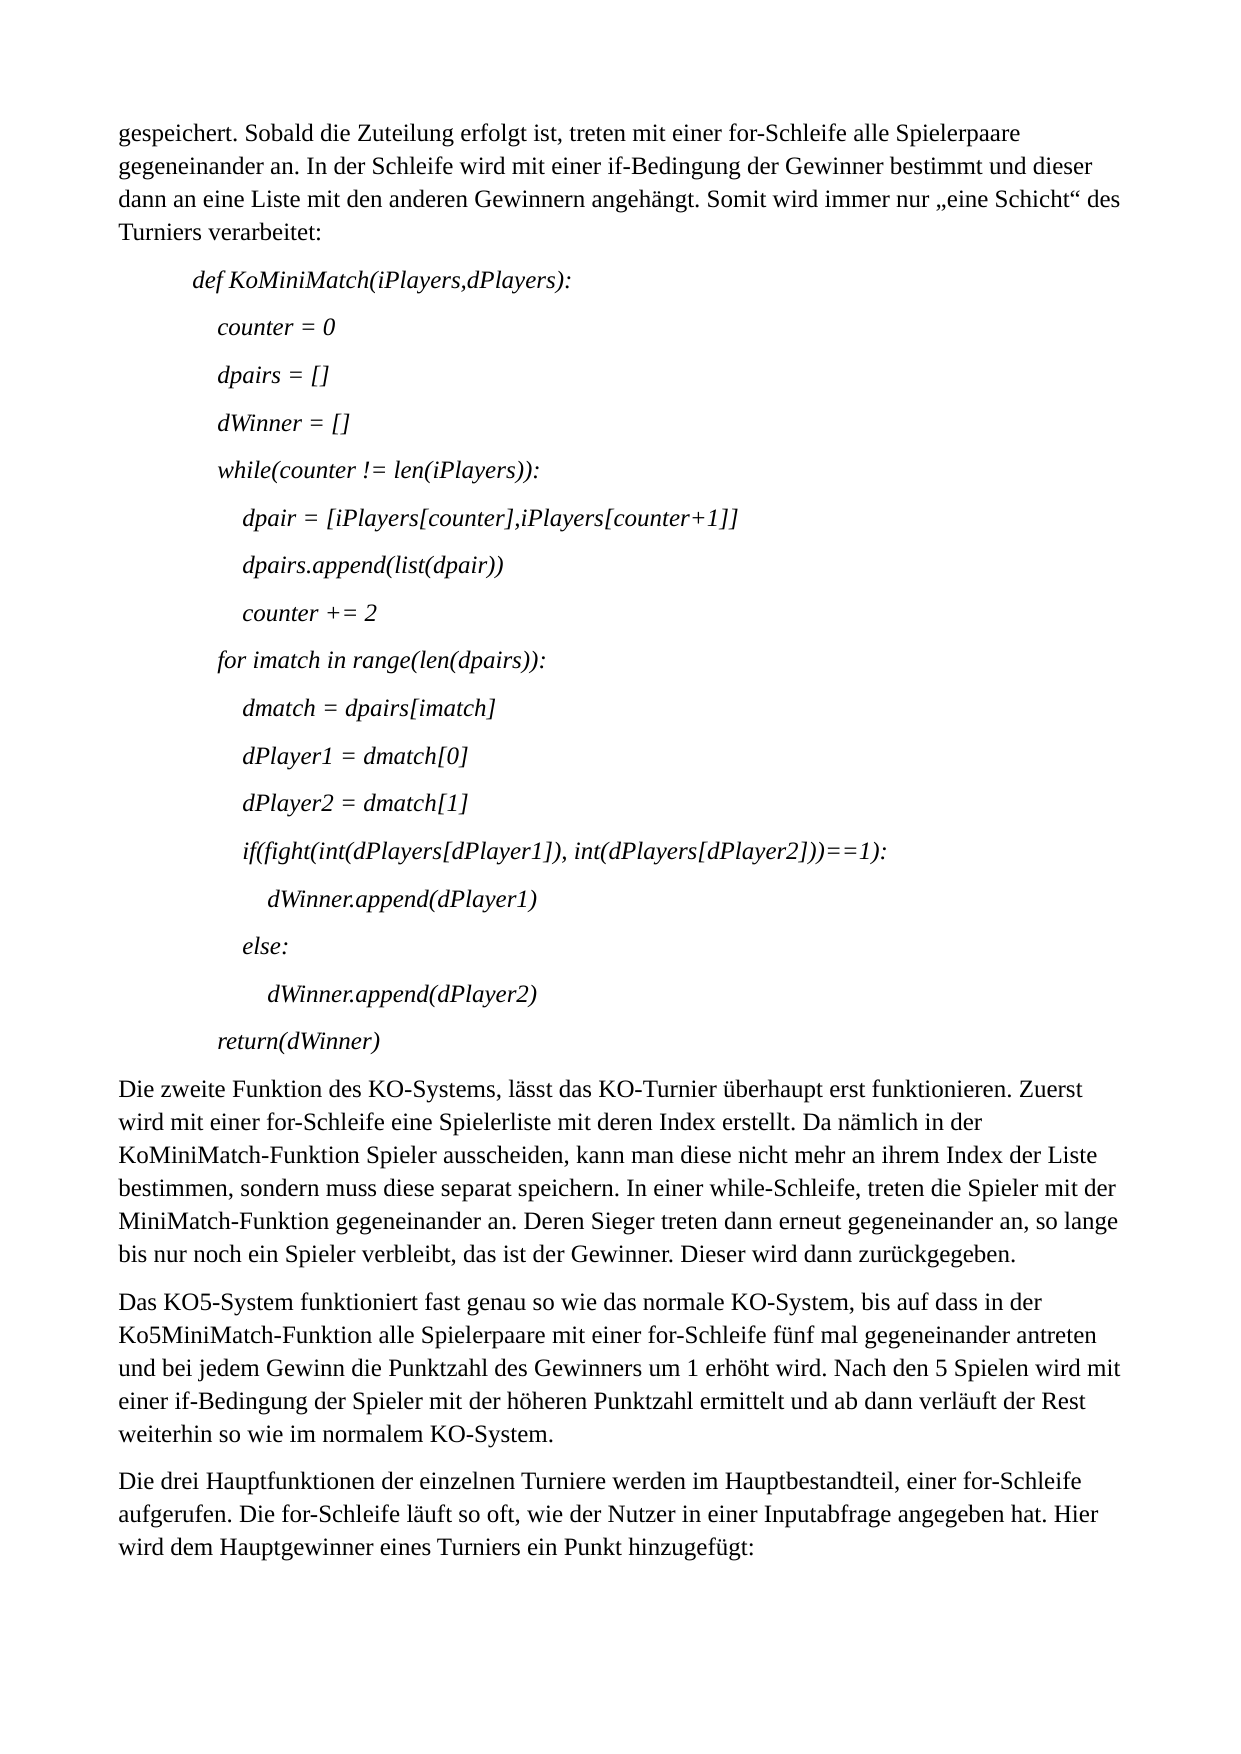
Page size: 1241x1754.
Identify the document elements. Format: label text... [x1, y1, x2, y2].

text dPlayer2 = dmatch[1] [118, 788, 1122, 817]
text if(fight(int(dPlayers[dPlayer1]), int(dPlayers[dPlayer2]))==1): [118, 836, 1122, 865]
text return(dWinner) [118, 1026, 1122, 1055]
text counter = 0 [118, 312, 1122, 341]
text dpairs.append(list(dpair)) [118, 550, 1122, 579]
text dpairs = [] [118, 360, 1122, 389]
text Die zweite Funktion des KO-Systems, lässt das KO-Turnier überhaupt erst funktionieren. Zuerst wird mit einer for-Schleife eine Spielerliste mit deren Index erstellt. Da nämlich in der KoMiniMatch-Funktion Spieler ausscheiden, kann man diese nicht mehr an ihrem Index der Liste bestimmen, sondern muss diese separat speichern. In einer while-Schleife, treten die Spieler mit der MiniMatch-Funktion gegeneinander an. Deren Sieger treten dann erneut gegeneinander an, so lange bis nur noch ein Spieler verbleibt, das ist der Gewinner. Dieser wird dann zurückgegeben. [118, 1074, 1122, 1268]
text Das KO5-System funktioniert fast genau so wie das normale KO-System, bis auf dass in der Ko5MiniMatch-Funktion alle Spielerpaare mit einer for-Schleife fünf mal gegeneinander antreten und bei jedem Gewinn die Punktzahl des Gewinners um 1 erhöht wird. Nach den 5 Spielen wird mit einer if-Bedingung der Spieler mit der höheren Punktzahl ermittelt und ab dann verläuft der Rest weiterhin so wie im normalem KO-System. [118, 1287, 1122, 1448]
text def KoMiniMatch(iPlayers,dPlayers): [118, 265, 1122, 293]
text dWinner.append(dPlayer2) [118, 979, 1122, 1008]
text counter += 2 [118, 598, 1122, 627]
text gespeichert. Sobald die Zuteilung erfolgt ist, treten mit einer for-Schleife alle Spielerpaare gegeneinander an. In der Schleife wird mit einer if-Bedingung der Gewinner bestimmt und dieser dann an eine Liste mit den anderen Gewinnern angehängt. Somit wird immer nur „eine Schicht“ des Turniers verarbeitet: [118, 118, 1122, 246]
text dPlayer1 = dmatch[0] [118, 741, 1122, 769]
text dWinner.append(dPlayer1) [118, 884, 1122, 912]
text while(counter != len(iPlayers)): [118, 455, 1122, 484]
text dWinner = [] [118, 408, 1122, 436]
text else: [118, 931, 1122, 960]
text dmatch = dpairs[imatch] [118, 693, 1122, 722]
text dpair = [iPlayers[counter],iPlayers[counter+1]] [118, 503, 1122, 532]
text for imatch in range(len(dpairs)): [118, 646, 1122, 674]
text Die drei Hauptfunktionen der einzelnen Turniere werden im Hauptbestandteil, einer for-Schleife aufgerufen. Die for-Schleife läuft so oft, wie der Nutzer in einer Inputabfrage angegeben hat. Hier wird dem Hauptgewinner eines Turniers ein Punkt hinzugefügt: [118, 1466, 1122, 1561]
